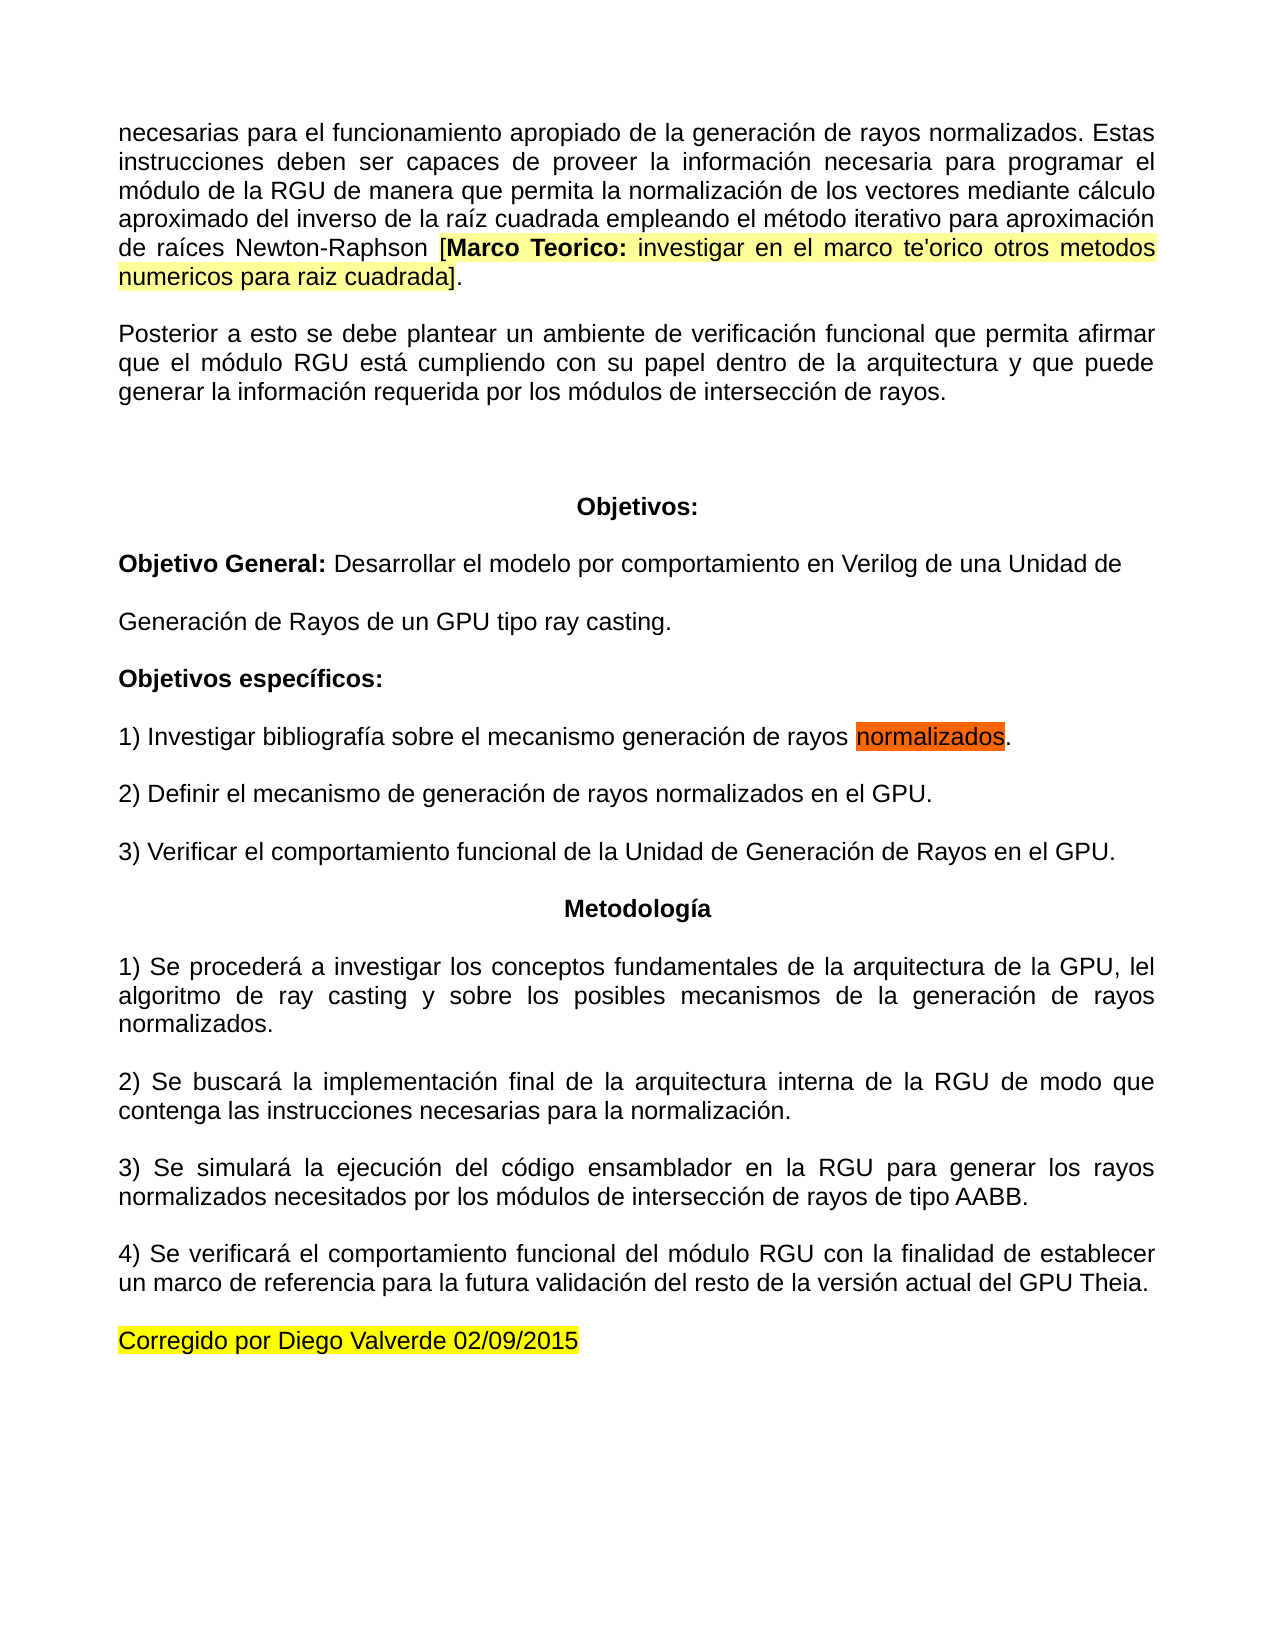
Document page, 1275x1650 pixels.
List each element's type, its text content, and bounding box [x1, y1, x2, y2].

text 2) Definir el mecanismo de generación de rayos normalizados en el GPU. [118, 779, 1157, 808]
text 4) Se verificará el comportamiento funcional del módulo RGU con la finalidad de establecer un marco de referencia para la futura validación del resto de la versión actual del GPU Theia. [118, 1239, 1157, 1297]
text 1) Investigar bibliografía sobre el mecanismo generación de rayos normalizados. [118, 722, 1157, 751]
text Posterior a esto se debe plantear un ambiente de verificación funcional que permita afirmar que el módulo RGU está cumpliendo con su papel dentro de la arquitectura y que puede generar la información requerida por los módulos de intersección de rayos. [118, 319, 1157, 406]
text necesarias para el funcionamiento apropiado de la generación de rayos normalizados. Estas instrucciones deben ser capaces de proveer la información necesaria para programar el módulo de la RGU de manera que permita la normalización de los vectores mediante cálculo aproximado del inverso de la raíz cuadrada empleando el método iterativo para aproximación de raíces Newton-Raphson [Marco Teorico: investigar en el marco te'orico otros metodos numericos para raiz cuadrada]. [118, 118, 1157, 291]
text Generación de Rayos de un GPU tipo ray casting. [118, 607, 1157, 636]
text 1) Se procederá a investigar los conceptos fundamentales de la arquitectura de la GPU, lel algoritmo de ray casting y sobre los posibles mecanismos de la generación de rayos normalizados. [118, 952, 1157, 1038]
text Metodología [118, 894, 1157, 923]
text 3) Se simulará la ejecución del código ensamblador en la RGU para generar los rayos normalizados necesitados por los módulos de intersección de rayos de tipo AABB. [118, 1153, 1157, 1211]
text Objetivos: [118, 492, 1157, 521]
text 2) Se buscará la implementación final de la arquitectura interna de la RGU de modo que contenga las instrucciones necesarias para la normalización. [118, 1067, 1157, 1124]
text Corregido por Diego Valverde 02/09/2015 [118, 1326, 1157, 1354]
text Objetivos específicos: [118, 664, 1157, 693]
text Objetivo General: Desarrollar el modelo por comportamiento en Verilog de una Unidad de [118, 549, 1157, 578]
text 3) Verificar el comportamiento funcional de la Unidad de Generación de Rayos en el GPU. [118, 837, 1157, 866]
